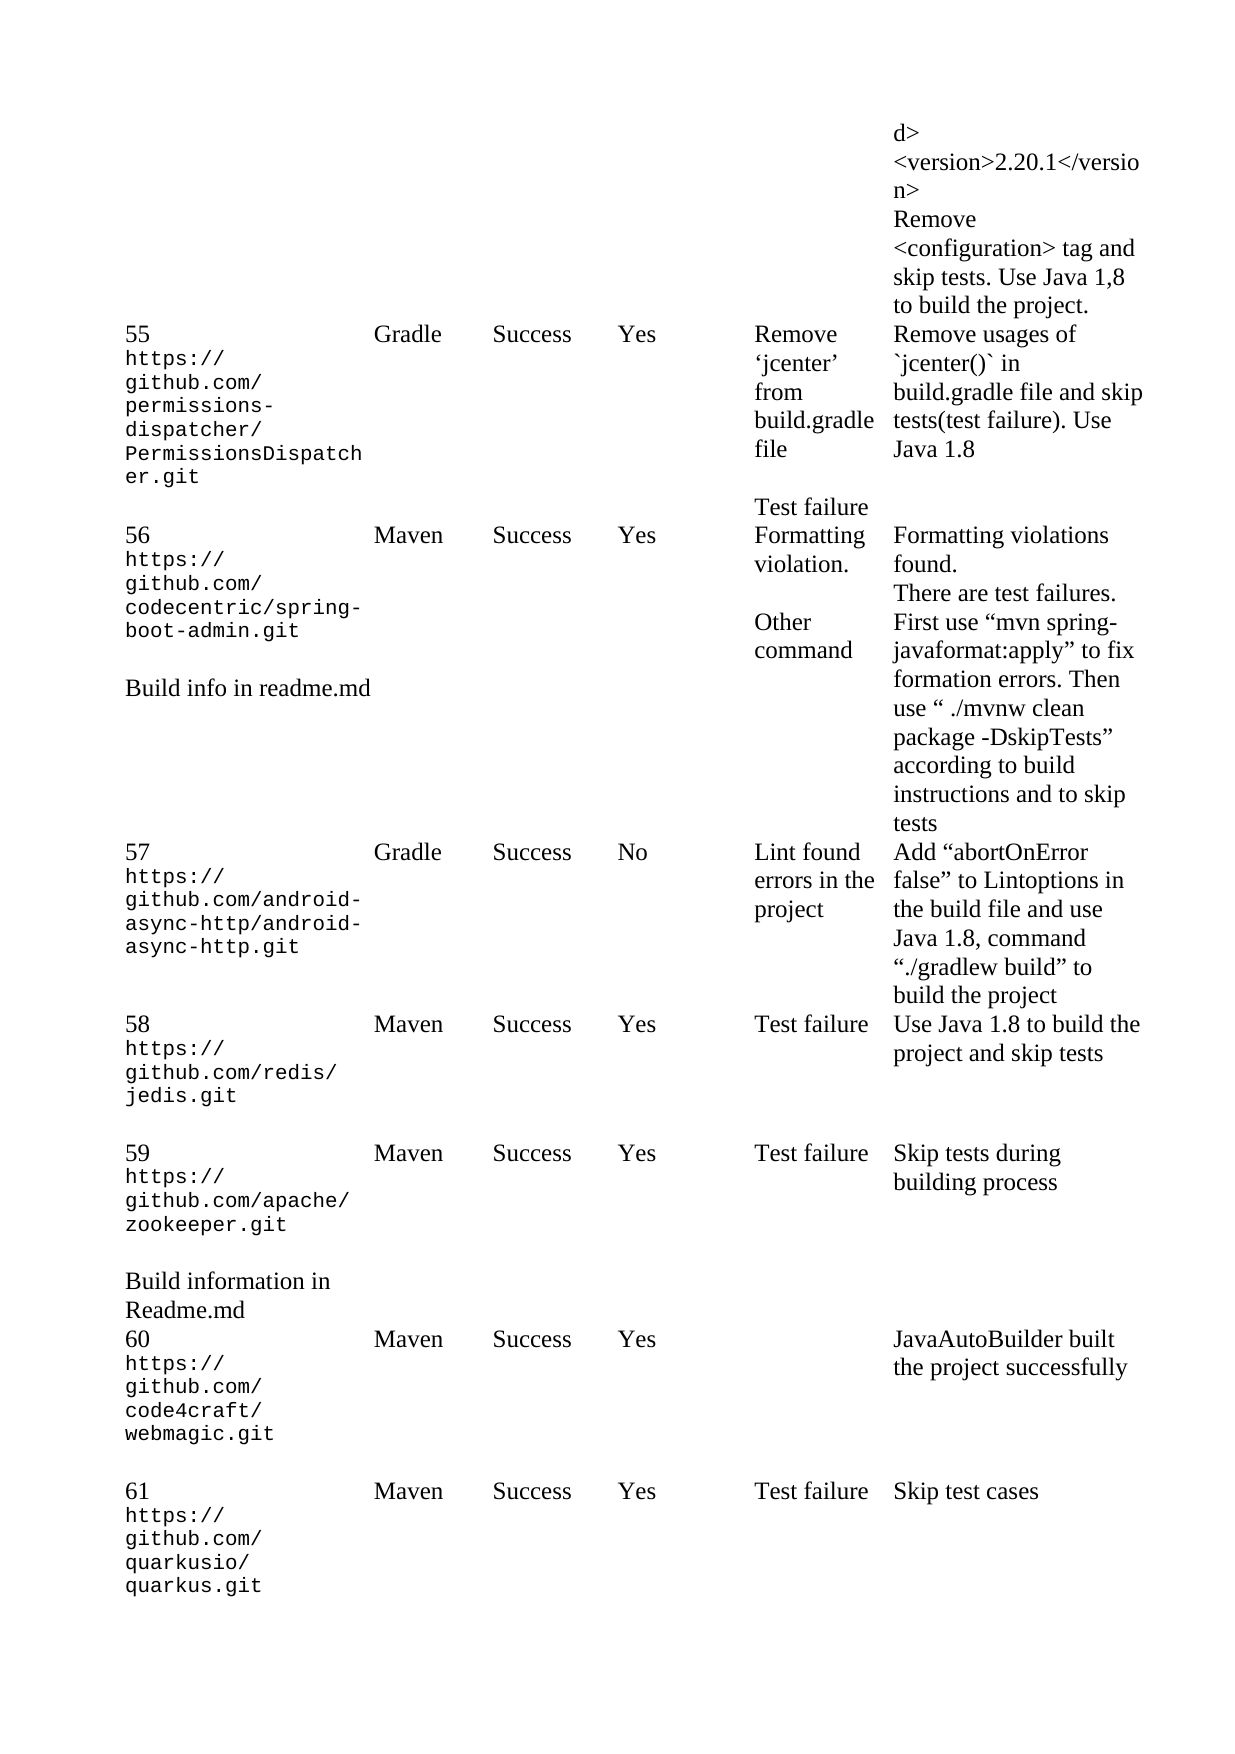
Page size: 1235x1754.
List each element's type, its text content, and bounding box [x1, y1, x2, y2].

table_cell [754, 1324, 893, 1476]
table_cell Yes [617, 1138, 754, 1324]
table_cell Maven [374, 1009, 492, 1138]
table_cell Skip test cases [893, 1476, 1145, 1628]
table_cell 56 https://github.com/codecentric/spring-boot-admin.git Build info in readme.md [125, 521, 374, 837]
table_cell [754, 118, 893, 319]
table_cell Add “abortOnError false” to Lintoptions in the build file and use Java 1.8, command “./gradlew build” to build the project [893, 837, 1145, 1009]
table_cell Remove ‘jcenter’ from build.gradle file Test failure [754, 319, 893, 521]
table_cell [617, 118, 754, 319]
table_cell Test failure [754, 1009, 893, 1138]
table_cell Gradle [374, 319, 492, 521]
table_cell [125, 118, 374, 319]
table_cell Skip tests during building process [893, 1138, 1145, 1324]
table_cell Use Java 1.8 to build the project and skip tests [893, 1009, 1145, 1138]
table_cell Yes [617, 1324, 754, 1476]
table_cell 55 https://github.com/permissions-dispatcher/PermissionsDispatcher.git [125, 319, 374, 521]
table_cell Success [493, 319, 617, 521]
table_cell [374, 118, 492, 319]
table_cell 58 https://github.com/redis/jedis.git [125, 1009, 374, 1138]
table_cell Maven [374, 1324, 492, 1476]
table_cell Success [493, 1009, 617, 1138]
table_cell Maven [374, 1138, 492, 1324]
table_cell Success [493, 1324, 617, 1476]
table_cell Success [493, 1138, 617, 1324]
table_cell No [617, 837, 754, 1009]
table_cell JavaAutoBuilder built the project successfully [893, 1324, 1145, 1476]
table_cell 60 https://github.com/code4craft/webmagic.git [125, 1324, 374, 1476]
table_cell Success [493, 1476, 617, 1628]
table_cell 61 https://github.com/quarkusio/quarkus.git [125, 1476, 374, 1628]
table_cell Yes [617, 1476, 754, 1628]
table_cell Gradle [374, 837, 492, 1009]
table_cell 59 https://github.com/apache/zookeeper.git Build information in Readme.md [125, 1138, 374, 1324]
table_cell Yes [617, 319, 754, 521]
table_cell d> <version>2.20.1</version> Remove <configuration> tag and skip tests. Use Java 1,8 to build the project. [893, 118, 1145, 319]
table_cell Test failure [754, 1476, 893, 1628]
table_cell Success [493, 837, 617, 1009]
table_cell Yes [617, 1009, 754, 1138]
table_cell Maven [374, 1476, 492, 1628]
table_cell Formatting violations found. There are test failures. First use “mvn spring-javaformat:apply” to fix formation errors. Then use “ ./mvnw clean package -DskipTests” according to build instructions and to skip tests [893, 521, 1145, 837]
table_cell Maven [374, 521, 492, 837]
table_cell Formatting violation. Other command [754, 521, 893, 837]
table_cell Remove usages of `jcenter()` in build.gradle file and skip tests(test failure). Use Java 1.8 [893, 319, 1145, 521]
table_cell [493, 118, 617, 319]
table_cell Success [493, 521, 617, 837]
table_cell 57 https://github.com/android-async-http/android-async-http.git [125, 837, 374, 1009]
table_cell Yes [617, 521, 754, 837]
table_cell Test failure [754, 1138, 893, 1324]
table_cell Lint found errors in the project [754, 837, 893, 1009]
